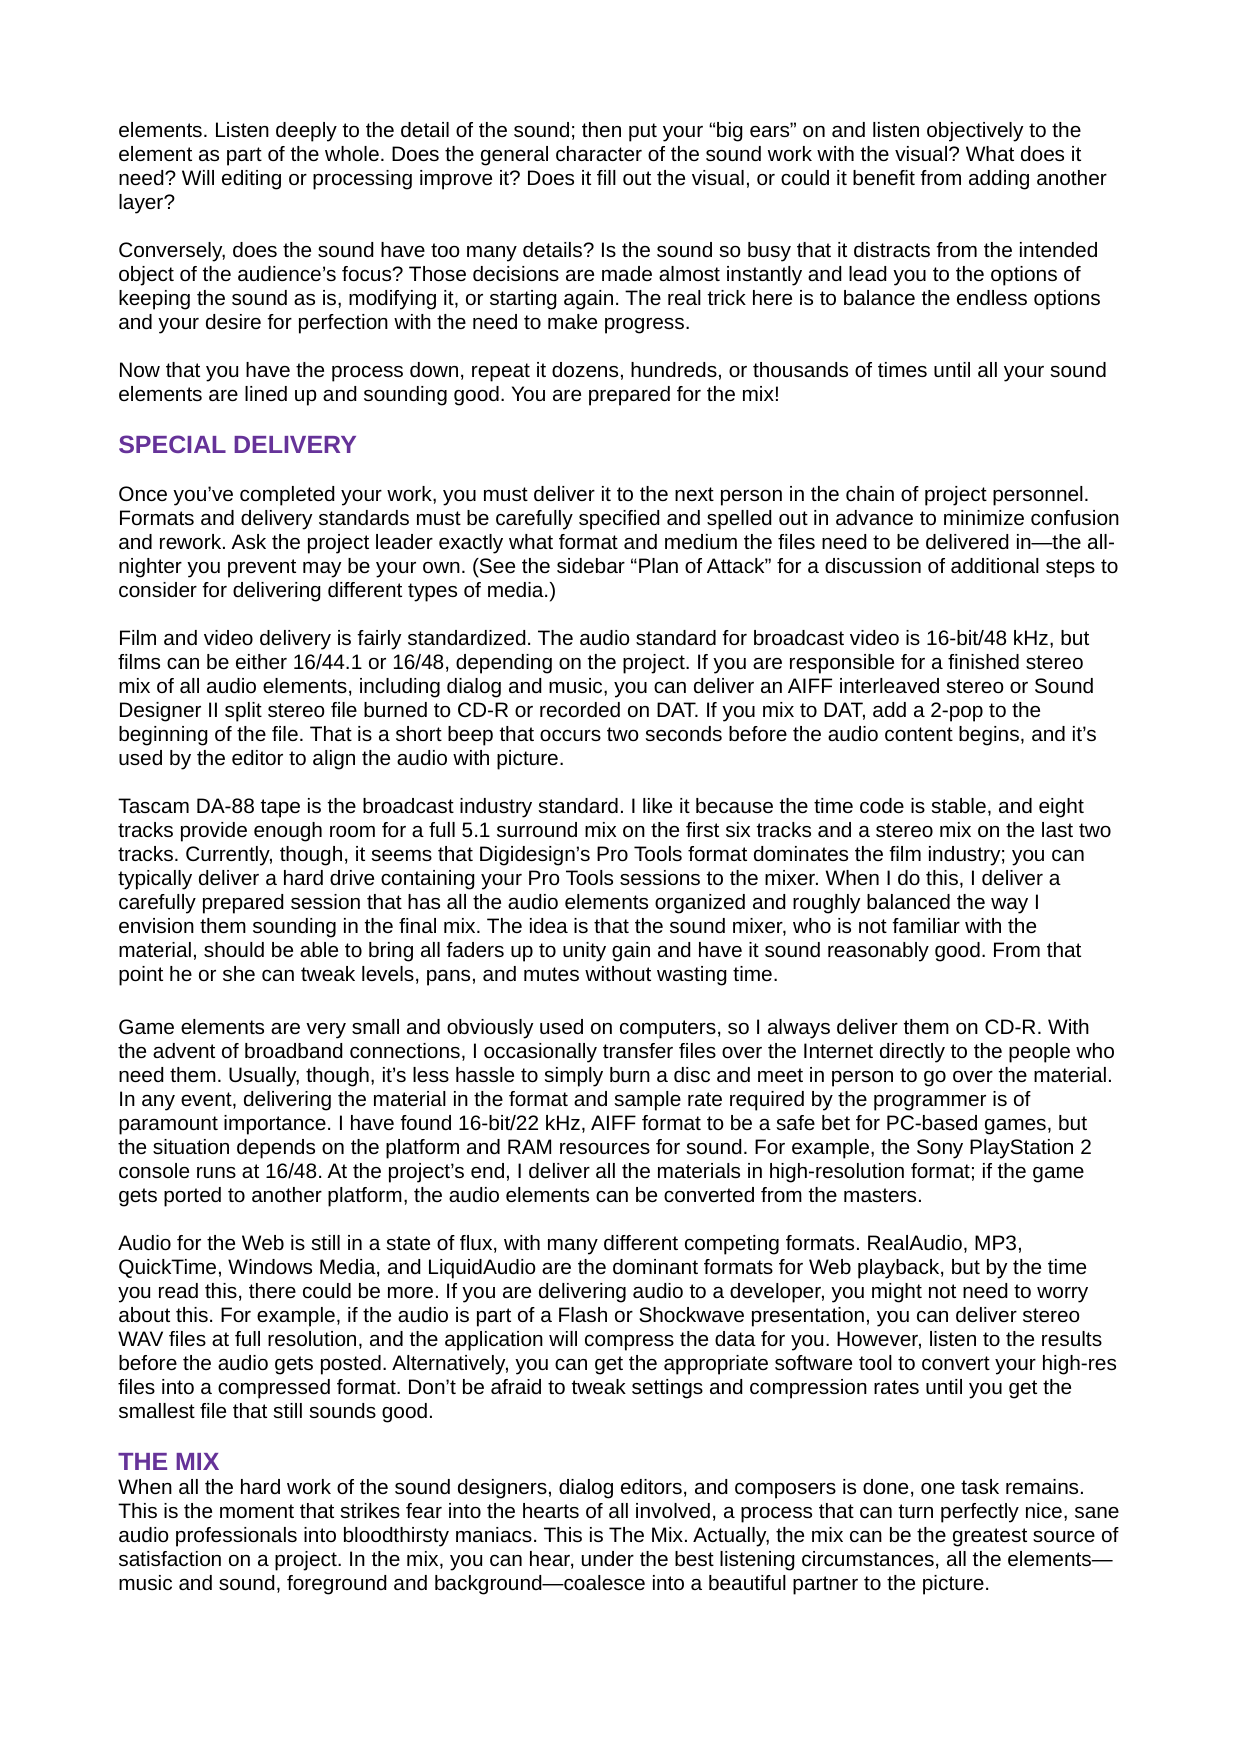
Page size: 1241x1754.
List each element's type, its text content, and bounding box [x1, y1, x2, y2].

text Game elements are very small and obviously used on computers, so I always deliver them on CD-R. With the advent of broadband connections, I occasionally transfer files over the Internet directly to the people who need them. Usually, though, it’s less hassle to simply burn a disc and meet in person to go over the material. In any event, delivering the material in the format and sample rate required by the programmer is of paramount importance. I have found 16-bit/22 kHz, AIFF format to be a safe bet for PC-based games, but the situation depends on the platform and RAM resources for sound. For example, the Sony PlayStation 2 console runs at 16/48. At the project’s end, I deliver all the materials in high-resolution format; if the game gets ported to another platform, the audio elements can be converted from the masters. Audio for the Web is still in a state of flux, with many different competing formats. RealAudio, MP3, QuickTime, Windows Media, and LiquidAudio are the dominant formats for Web playback, but by the time you read this, there could be more. If you are delivering audio to a developer, you might not need to worry about this. For example, if the audio is part of a Flash or Shockwave presentation, you can deliver stereo WAV files at full resolution, and the application will compress the data for you. However, listen to the results before the audio gets posted. Alternatively, you can get the appropriate software tool to convert your high-res files into a compressed format. Don’t be afraid to tweak settings and compression rates until you get the smallest file that still sounds good. THE MIX When all the hard work of the sound designers, dialog editors, and composers is done, one task remains. This is the moment that strikes fear into the hearts of all involved, a process that can turn perfectly nice, sane audio professionals into bloodthirsty maniacs. This is The Mix. Actually, the mix can be the greatest source of satisfaction on a project. In the mix, you can hear, under the best listening circumstances, all the elements—music and sound, foreground and background—coalesce into a beautiful partner to the picture. [118, 991, 1122, 1619]
text elements. Listen deeply to the detail of the sound; then put your “big ears” on and listen objectively to the element as part of the whole. Does the general character of the sound work with the visual? What does it need? Will editing or processing improve it? Does it fill out the visual, or could it benefit from adding another layer? Conversely, does the sound have too many details? Is the sound so busy that it distracts from the intended object of the audience’s focus? Those decisions are made almost instantly and lead you to the options of keeping the sound as is, modifying it, or starting again. The real trick here is to balance the endless options and your desire for perfection with the need to make progress. Now that you have the process down, repeat it dozens, hundreds, or thousands of times until all your sound elements are lined up and sounding good. You are prepared for the mix! SPECIAL DELIVERY Once you’ve completed your work, you must deliver it to the next person in the chain of project personnel. Formats and delivery standards must be carefully specified and spelled out in advance to minimize confusion and rework. Ask the project leader exactly what format and medium the files need to be delivered in—the all-nighter you prevent may be your own. (See the sidebar “Plan of Attack” for a discussion of additional steps to consider for delivering different types of media.) Film and video delivery is fairly standardized. The audio standard for broadcast video is 16-bit/48 kHz, but films can be either 16/44.1 or 16/48, depending on the project. If you are responsible for a finished stereo mix of all audio elements, including dialog and music, you can deliver an AIFF interleaved stereo or Sound Designer II split stereo file burned to CD-R or recorded on DAT. If you mix to DAT, add a 2-pop to the beginning of the file. That is a short beep that occurs two seconds before the audio content begins, and it’s used by the editor to align the audio with picture. Tascam DA-88 tape is the broadcast industry standard. I like it because the time code is stable, and eight tracks provide enough room for a full 5.1 surround mix on the first six tracks and a stereo mix on the last two tracks. Currently, though, it seems that Digidesign’s Pro Tools format dominates the film industry; you can typically deliver a hard drive containing your Pro Tools sessions to the mixer. When I do this, I deliver a carefully prepared session that has all the audio elements organized and roughly balanced the way I envision them sounding in the final mix. The idea is that the sound mixer, who is not familiar with the material, should be able to bring all faders up to unity gain and have it sound reasonably good. From that point he or she can tweak levels, pans, and mutes without wasting time. [118, 118, 1122, 985]
